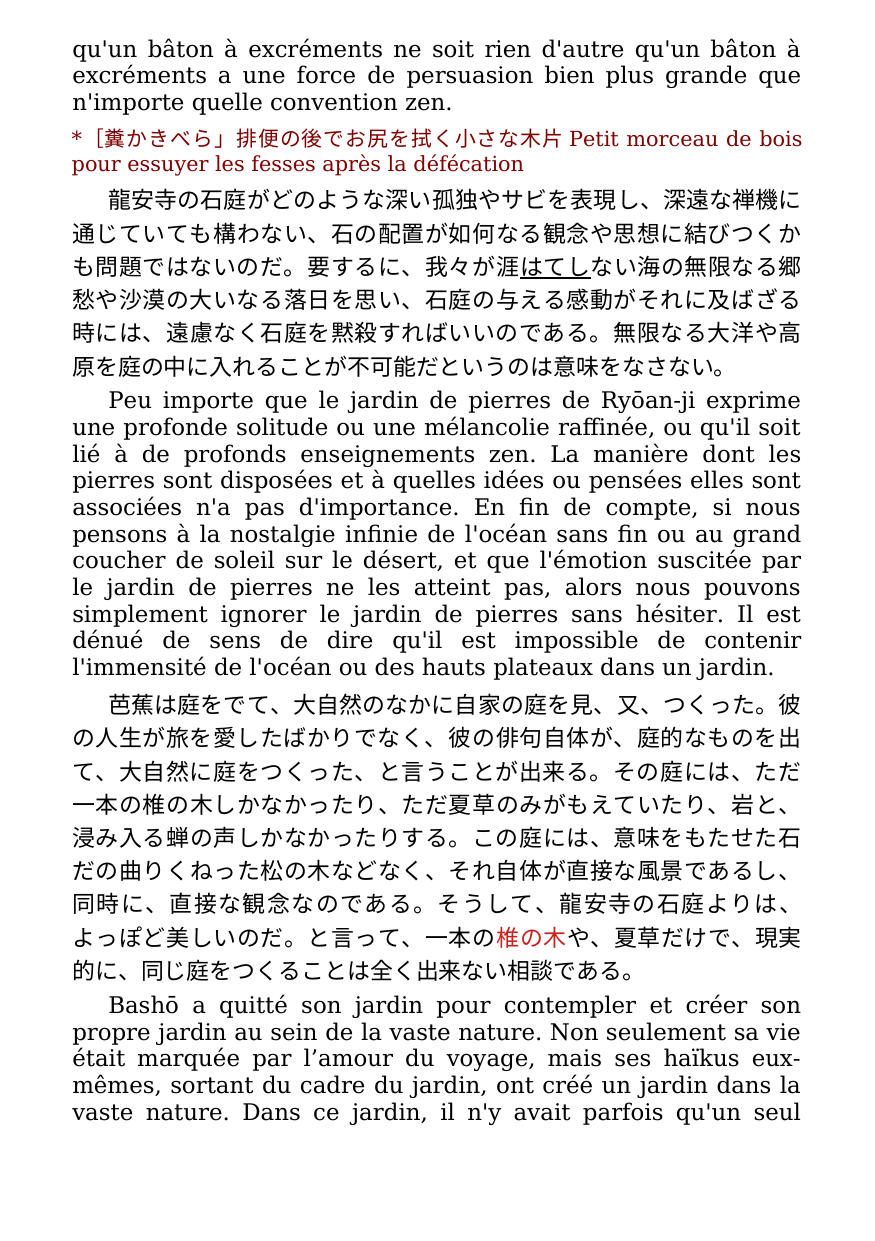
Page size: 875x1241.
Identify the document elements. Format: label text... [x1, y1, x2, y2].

text 龍安寺の石庭がどのような深い孤独やサビを表現し、深遠な禅機に通じていても構わない、石の配置が如何なる観念や思想に結びつくかも問題ではないのだ。要するに、我々が涯はてしない海の無限なる郷愁や沙漠の大いなる落日を思い、石庭の与える感動がそれに及ばざる時には、遠慮なく石庭を黙殺すればいいのである。無限なる大洋や高原を庭の中に入れることが不可能だというのは意味をなさない。 [72, 182, 802, 382]
text *［糞かきべら」排便の後でお尻を拭く小さな木片Petit morceau de bois pour essuyer les fesses après la défécation [71, 122, 803, 176]
text Bashō a quitté son jardin pour contempler et créer son propre jardin au sein de la vaste nature. Non seulement sa vie était marquée par l’amour du voyage, mais ses haïkus eux-mêmes, sortant du cadre du jardin, ont créé un jardin dans la vaste nature. Dans ce jardin, il n'y avait parfois qu'un seul [72, 992, 802, 1125]
text Peu importe que le jardin de pierres de Ryōan-ji exprime une profonde solitude ou une mélancolie raffinée, ou qu'il soit lié à de profonds enseignements zen. La manière dont les pierres sont disposées et à quelles idées ou pensées elles sont associées n'a pas d'importance. En fin de compte, si nous pensons à la nostalgie infinie de l'océan sans fin ou au grand coucher de soleil sur le désert, et que l'émotion suscitée par le jardin de pierres ne les atteint pas, alors nous pouvons simplement ignorer le jardin de pierres sans hésiter. Il est dénué de sens de dire qu'il est impossible de contenir l'immensité de l'océan ou des hauts plateaux dans un jardin. [72, 388, 802, 681]
text 芭蕉は庭をでて、大自然のなかに自家の庭を見、又、つくった。彼の人生が旅を愛したばかりでなく、彼の俳句自体が、庭的なものを出て、大自然に庭をつくった、と言うことが出来る。その庭には、ただ一本の椎の木しかなかったり、ただ夏草のみがもえていたり、岩と、浸み入る蝉の声しかなかったりする。この庭には、意味をもたせた石だの曲りくねった松の木などなく、それ自体が直接な風景であるし、同時に、直接な観念なのである。そうして、龍安寺の石庭よりは、よっぽど美しいのだ。と言って、一本の椎の木や、夏草だけで、現実的に、同じ庭をつくることは全く出来ない相談である。 [72, 687, 802, 986]
text qu'un bâton à excréments ne soit rien d'autre qu'un bâton à excréments a une force de persuasion bien plus grande que n'importe quelle convention zen. [72, 36, 802, 116]
